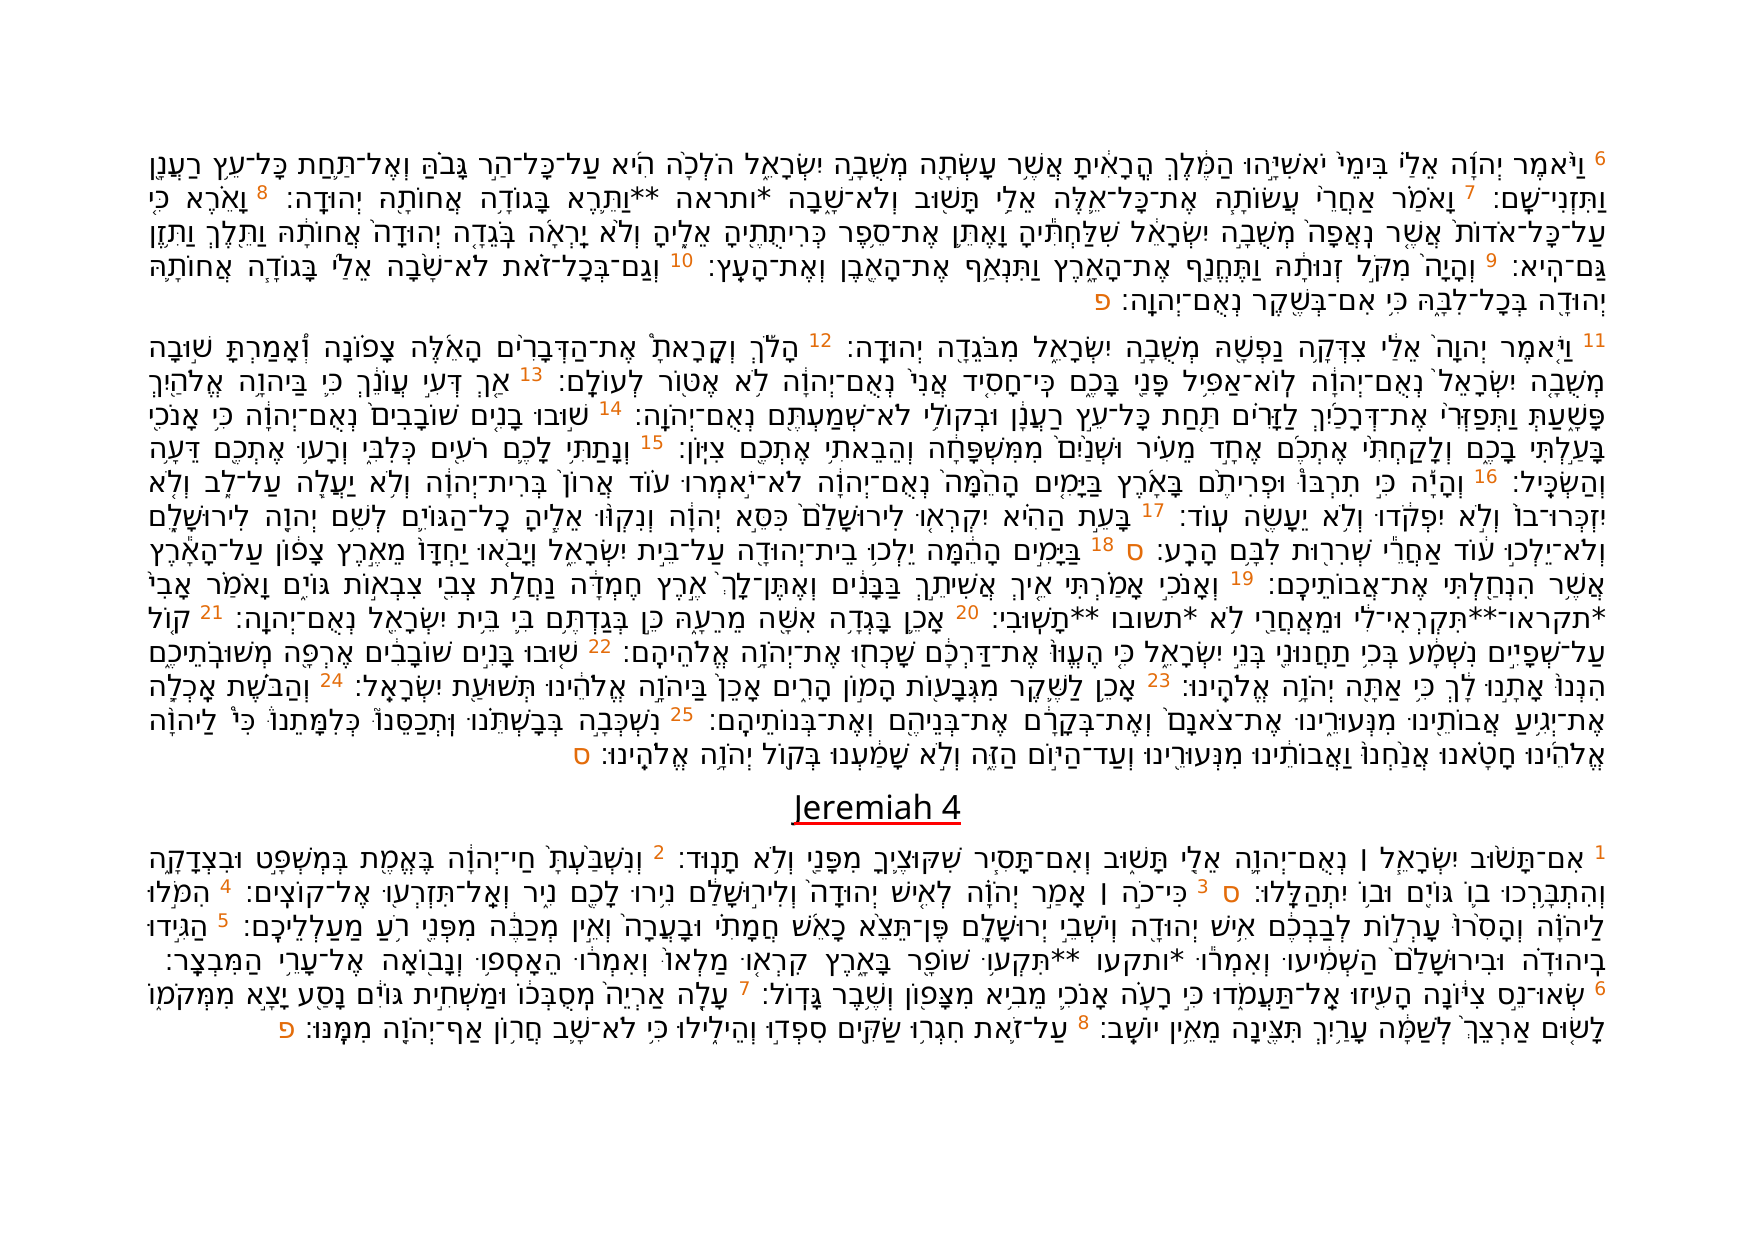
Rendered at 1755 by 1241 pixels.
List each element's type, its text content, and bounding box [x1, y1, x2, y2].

text Jeremiah 4‬‬ [148, 784, 1606, 829]
text 6 וַיֹּ֨אמֶר יְהוָ֜ה אֵלַ֗י בִּימֵי֙ יֹאשִׁיָּ֣הוּ הַמֶּ֔לֶךְ הֲ‍ֽרָאִ֔יתָ אֲשֶׁ֥ר עָשְׂתָ֖ה מְשֻׁבָ֣ה יִשְׂרָאֵ֑ל הֹלְכָ֨ה הִ֜יא עַל־כָּל־הַ֣ר גָּבֹ֗הַּ וְאֶל־תַּ֛חַת כָּל־עֵ֥ץ רַעֲנָ֖ן וַתִּזְנִי־שָֽׁם׃ ‬‬‬‬7 וָאֹמַ֗ר אַחֲרֵ֨י עֲשׂוֹתָ֧הּ אֶת־כָּל־אֵ֛לֶּה אֵלַ֥י תָּשׁ֖וּב וְלֹא־שָׁ֑בָה *ותראה **וַתֵּ֛רֶא בָּגוֹדָ֥ה אֲחוֹתָ֖הּ יְהוּדָֽה׃ ‬‬‬‬8 וָאֵ֗רֶא כִּ֤י עַל־כָּל־אֹדוֹת֙ אֲשֶׁ֤ר נִֽאֲפָה֙ מְשֻׁבָ֣ה יִשְׂרָאֵ֔ל שִׁלַּחְתִּ֕יהָ וָאֶתֵּ֛ן אֶת־סֵ֥פֶר כְּרִיתֻתֶ֖יהָ אֵלֶ֑יהָ וְלֹ֨א יָֽרְאָ֜ה בֹּֽגֵדָ֤ה יְהוּדָה֙ אֲחוֹתָ֔הּ וַתֵּ֖לֶךְ וַתִּ֥זֶן גַּם־הִֽיא׃ ‬‬‬‬9 וְהָיָה֙ מִקֹּ֣ל זְנוּתָ֔הּ וַתֶּחֱנַ֖ף אֶת־הָאָ֑רֶץ וַתִּנְאַ֥ף אֶת־הָאֶ֖בֶן וְאֶת־הָעֵֽץ׃ ‬‬‬‬10 וְגַם־בְּכָל־זֹ֗את לֹא־שָׁ֨בָה אֵלַ֜י בָּגוֹדָ֧ה אֲחוֹתָ֛הּ יְהוּדָ֖ה בְּכָל־לִבָּ֑הּ כִּ֥י אִם־בְּשֶׁ֖קֶר נְאֻם־יְהוָֽה׃ פ ‬‬‬‬‬‬‬‬‬ [148, 148, 1606, 317]
text 1 אִם־תָּשׁ֨וּב יִשְׂרָאֵ֧ל ׀ נְאֻם־יְהוָ֛ה אֵלַ֖י תָּשׁ֑וּב וְאִם־תָּסִ֧יר שִׁקּוּצֶ֛יךָ מִפָּנַ֖י וְלֹ֥א תָנֽוּד׃ 2 וְנִשְׁבַּ֙עְתָּ֙ חַי־יְהוָ֔ה בֶּאֱמֶ֖ת בְּמְשְׁפָּ֣ט וּבִצְדָקָ֑ה וְהִתְבָּ֥רְכוּ ב֛וֹ גּוֹיִ֖ם וּב֥וֹ יִתְהַלָּֽלוּ׃ ס ‬‬‬‬3 כִּי־כֹ֣ה ׀ אָמַ֣ר יְהֹוָ֗ה לְאִ֤ישׁ יְהוּדָה֙ וְלִיר֣וּשָׁלִַ֔ם נִ֥ירוּ לָכֶ֖ם נִ֑יר וְאַֽל־תִּזְרְע֖וּ אֶל־קוֹצִֽים׃ ‬‬‬‬4 הִמֹּ֣לוּ לַיהֹוָ֗ה וְהָסִ֙רוּ֙ עָרְל֣וֹת לְבַבְכֶ֔ם אִ֥ישׁ יְהוּדָ֖ה וְיֹשְׁבֵ֣י יְרוּשָׁלָ֑͏ִם פֶּן־תֵּצֵ֨א כָאֵ֜שׁ חֲמָתִ֗י וּבָעֲרָה֙ וְאֵ֣ין מְכַבֶּ֔ה מִפְּנֵ֖י רֹ֥עַ מַעַלְלֵיכֶֽם׃ ‬‬‬‬5 הַגִּ֣ידוּ בִֽיהוּדָ֗ה וּבִירוּשָׁלִַ֙ם֙ הַשְׁמִ֔יעוּ וְאִמְר֕וּ *ותקעו **תִּקְע֥וּ שׁוֹפָ֖ר בָּאָ֑רֶץ קִרְא֤וּ מַלְאוּ֙ וְאִמְר֔וּ הֵאָסְפ֥וּ וְנָב֖וֹאָה אֶל־עָרֵ֥י הַמִּבְצָֽר׃ ‬‬‬‬6 שְׂאוּ־נֵ֣ס צִיּ֔וֹנָה הָעִ֖יזוּ אַֽל־תַּעֲמֹ֑דוּ כִּ֣י רָעָ֗ה אָנֹכִ֛י מֵבִ֥יא מִצָּפ֖וֹן וְשֶׁ֥בֶר גָּדֽוֹל׃ ‬‬‬‬7 עָלָ֤ה אַרְיֵה֙ מִֽסֻבְּכ֔וֹ וּמַשְׁחִ֣ית גּוֹיִ֔ם נָסַ֖ע יָצָ֣א מִמְּקֹמ֑וֹ לָשׂ֤וּם אַרְצֵךְ֙ לְשַׁמָּ֔ה עָרַ֥יִךְ תִּצֶּ֖ינָה מֵאֵ֥ין יוֹשֵֽׁב׃ ‬‬‬‬8 עַל־זֹ֛את חִגְר֥וּ שַׂקִּ֖ים סִפְד֣וּ וְהֵילִ֑ילוּ כִּ֥י לֹא־שָׁ֛ב חֲר֥וֹן אַף־יְהֹוָ֖ה מִמֶּֽנּוּ׃ פ ‬‬‬‬‬‬‬‬‬‬‬ [148, 842, 1606, 1046]
text 11 וַיֹּ֤אמֶר יְהוָה֙ אֵלַ֔י צִדְּקָ֥ה נַפְשָׁ֖הּ מְשֻׁבָ֣ה יִשְׂרָאֵ֑ל מִבֹּגֵדָ֖ה יְהוּדָֽה׃ ‬‬‬‬12 הָלֹ֡ךְ וְקֽ͏ָרָאתָ֩ אֶת־הַדְּבָרִ֨ים הָאֵ֜לֶּה צָפ֗וֹנָה וְ֠אָמַרְתָּ שׁ֣וּבָה מְשֻׁבָ֤ה יִשְׂרָאֵל֙ נְאֻם־יְהוָ֔ה לֽוֹא־אַפִּ֥יל פָּנַ֖י בָּכֶ֑ם כִּֽי־חָסִ֤יד אֲנִי֙ נְאֻם־יְהוָ֔ה לֹ֥א אֶטּ֖וֹר לְעוֹלָֽם׃ ‬‬‬‬13 אַ֚ךְ דְּעִ֣י עֲוֺנֵ֔ךְ כִּ֛י בַּיהוָ֥ה אֱלֹהַ֖יִךְ פָּשָׁ֑עַתְּ וַתְּפַזְּרִ֨י אֶת־דְּרָכַ֜יִךְ לַזָּרִ֗ים תַּ֚חַת כָּל־עֵ֣ץ רַעֲנָ֔ן וּבְקוֹלִ֥י לֹא־שְׁמַעְתֶּ֖ם נְאֻם־יְהֹוָֽה׃ ‬‬‬‬14 שׁ֣וּבוּ בָנִ֤ים שׁוֹבָבִים֙ נְאֻם־יְהוָ֔ה כִּ֥י אָנֹכִ֖י בָּעַ֣לְתִּי בָכֶ֑ם וְלָקַחְתִּ֨י אֶתְכֶ֜ם אֶחָ֣ד מֵעִ֗יר וּשְׁנַ֙יִם֙ מִמִּשְׁפָּחָ֔ה וְהֵבֵאתִ֥י אֶתְכֶ֖ם צִיּֽוֹן׃ ‬‬‬‬15 וְנָתַתִּ֥י לָכֶ֛ם רֹעִ֖ים כְּלִבִּ֑י וְרָע֥וּ אֶתְכֶ֖ם דֵּעָ֥ה וְהַשְׂכֵּֽיל׃ ‬‬‬‬16 וְהָיָ֡ה כִּ֣י תִרְבּוּ֩ וּפְרִיתֶ֨ם בָּאָ֜רֶץ בַּיָּמִ֤ים הָהֵ֙מָּה֙ נְאֻם־יְהוָ֔ה לֹא־יֹ֣אמְרוּ ע֗וֹד אֲרוֹן֙ בְּרִית־יְהוָ֔ה וְלֹ֥א יַעֲלֶ֖ה עַל־לֵ֑ב וְלֹ֤א יִזְכְּרוּ־בוֹ֙ וְלֹ֣א יִפְקֹ֔דוּ וְלֹ֥א יֵעָשֶׂ֖ה עֽוֹד׃ ‬‬‬‬17 בָּעֵ֣ת הַהִ֗יא יִקְרְא֤וּ לִירוּשָׁלִַ֙ם֙ כִּסֵּ֣א יְהוָ֔ה וְנִקְוּ֨וּ אֵלֶ֧יהָ כָֽל־הַגּוֹיִ֛ם לְשֵׁ֥ם יְהוָ֖ה לִירוּשָׁלָ֑͏ִם וְלֹא־יֵלְכ֣וּ ע֔וֹד אַחֲרֵ֕י שְׁרִר֖וּת לִבָּ֥ם הָרָֽע׃ ס ‬‬‬‬18 בַּיָּמִ֣ים הָהֵ֔מָּה יֵלְכ֥וּ בֵית־יְהוּדָ֖ה עַל־בֵּ֣ית יִשְׂרָאֵ֑ל וְיָבֹ֤אוּ יַחְדָּו֙ מֵאֶ֣רֶץ צָפ֔וֹן עַל־הָאָ֕רֶץ אֲשֶׁ֥ר הִנְחַ֖לְתִּי אֶת־אֲבוֹתֵיכֶֽם׃ ‬‬‬‬19 וְאָנֹכִ֣י אָמַ֗רְתִּי אֵ֚יךְ אֲשִׁיתֵ֣ךְ בַּבָּנִ֔ים וְאֶתֶּן־לָךְ֙ אֶ֣רֶץ חֶמְדָּ֔ה נַחֲלַ֥ת צְבִ֖י צִבְא֣וֹת גּוֹיִ֑ם וָאֹמַ֗ר אָבִי֙ *תקראו־**תִּקְרְאִי־לִ֔י וּמֵאֲחֲרַ֖י לֹ֥א *תשובו **תָשֽׁוּבִי׃ ‬‬‬‬20 אָכֵ֛ן בָּגְדָ֥ה אִשָּׁ֖ה מֵרֵעָ֑הּ כֵּ֣ן בְּגַדְתֶּ֥ם בִּ֛י בֵּ֥ית יִשְׂרָאֵ֖ל נְאֻם־יְהוָֽה׃ ‬‬‬‬21 ק֚וֹל עַל־שְׁפָיִ֣ים נִשְׁמָ֔ע בְּכִ֥י תַחֲנוּנֵ֖י בְּנֵ֣י יִשְׂרָאֵ֑ל כִּ֤י הֶעֱוּוּ֙ אֶת־דַּרְכָּ֔ם שָׁכְח֖וּ אֶת־יְהֹוָ֥ה אֱלֹהֵיהֶֽם׃ ‬‬‬‬22 שׁ֚וּבוּ בָּנִ֣ים שׁוֹבָבִ֔ים אֶרְפָּ֖ה מְשׁוּבֹֽתֵיכֶ֑ם הִנְנוּ֙ אָתָ֣נוּ לָ֔ךְ כִּ֥י אַתָּ֖ה יְהֹוָ֥ה אֱלֹהֵֽינוּ׃ ‬‬‬‬23 אָכֵ֥ן לַשֶּׁ֛קֶר מִגְּבָע֖וֹת הָמ֣וֹן הָרִ֑ים אָכֵן֙ בַּיהֹוָ֣ה אֱלֹהֵ֔ינוּ תְּשׁוּעַ֖ת יִשְׂרָאֵֽל׃ ‬‬‬‬24 וְהַבֹּ֗שֶׁת אָֽכְלָ֛ה אֶת־יְגִ֥יעַ אֲבוֹתֵ֖ינוּ מִנְּעוּרֵ֑ינוּ אֶת־צֹאנָם֙ וְאֶת־בְּקָרָ֔ם אֶת־בְּנֵיהֶ֖ם וְאֶת־בְּנוֹתֵיהֶֽם׃ ‬‬‬‬25 נִשְׁכְּבָ֣ה בְּבָשְׁתֵּ֗נוּ וּֽתְכַסֵּנוּ֮ כְּלִמָּתֵנוּ֒ כִּי֩ לַיהוָ֨ה אֱלֹהֵ֜ינוּ חָטָ֗אנוּ אֲנַ֙חְנוּ֙ וַאֲבוֹתֵ֔ינוּ מִנְּעוּרֵ֖ינוּ וְעַד־הַיּ֣וֹם הַזֶּ֑ה וְלֹ֣א שָׁמַ֔עְנוּ בְּק֖וֹל יְהֹוָ֥ה אֱלֹהֵֽינוּ׃ ס ‬‬‬‬‬‬‬‬‬‬‬‬‬‬‬‬‬‬‬ [148, 330, 1606, 771]
